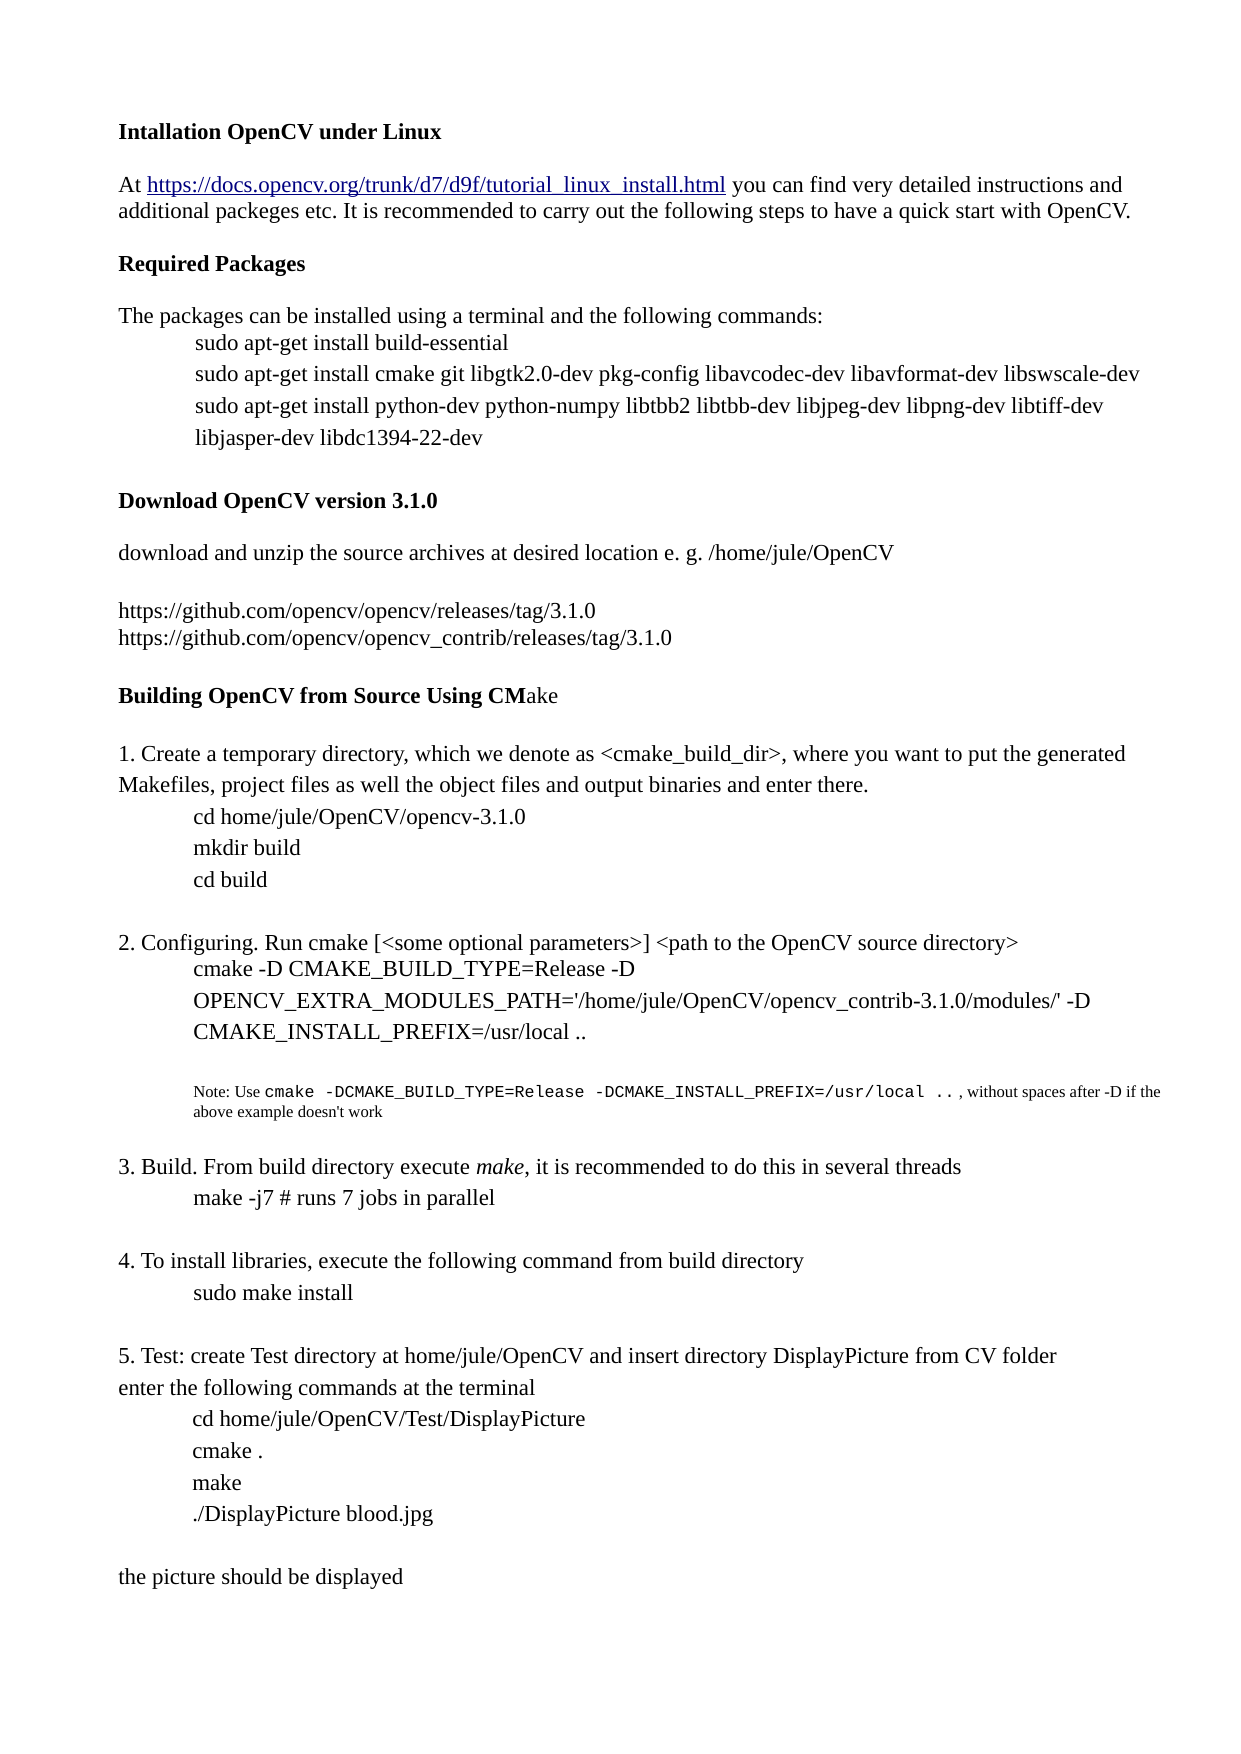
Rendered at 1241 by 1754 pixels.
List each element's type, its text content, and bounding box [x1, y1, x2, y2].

text https://github.com/opencv/opencv/releases/tag/3.1.0 [118, 597, 1170, 624]
text cmake . [118, 1437, 1170, 1463]
text The packages can be installed using a terminal and the following commands: [118, 303, 1170, 329]
text sudo apt-get install python-dev python-numpy libtbb2 libtbb-dev libjpeg-dev libpng-dev libtiff-dev libjasper-dev libdc1394-22-dev [195, 392, 1170, 450]
text Required Packages [118, 250, 1170, 276]
text ./DisplayPicture blood.jpg [118, 1500, 1170, 1526]
text cd home/jule/OpenCV/Test/DisplayPicture [118, 1405, 1170, 1432]
text 5. Test: create Test directory at home/jule/OpenCV and insert directory DisplayPicture from CV folder [118, 1342, 1170, 1369]
list sudo make install [156, 1279, 1170, 1306]
text make [118, 1468, 1170, 1495]
text At https://docs.opencv.org/trunk/d7/d9f/tutorial_linux_install.html you can find very detailed instructions and additional packeges etc. It is recommended to carry out the following steps to have a quick start with OpenCV. [118, 171, 1170, 223]
text 2. Configuring. Run cmake [<some optional parameters>] <path to the OpenCV source directory> [118, 929, 1170, 955]
text https://github.com/opencv/opencv_contrib/releases/tag/3.1.0 [118, 624, 1170, 650]
text sudo apt-get install cmake git libgtk2.0-dev pkg-config libavcodec-dev libavformat-dev libswscale-dev [195, 361, 1170, 387]
text Intallation OpenCV under Linux [118, 118, 1170, 144]
list cmake -D CMAKE_BUILD_TYPE=Release -D OPENCV_EXTRA_MODULES_PATH='/home/jule/OpenCV/opencv_contrib-3.1.0/modules/' -D CMAKE_INSTALL_PREFIX=/usr/local .. [156, 955, 1170, 1045]
text the picture should be displayed [118, 1563, 1170, 1589]
text sudo apt-get install build-essential [195, 329, 1170, 355]
list cd home/jule/OpenCV/opencv-3.1.0 [156, 803, 1170, 829]
text 4. To install libraries, execute the following command from build directory [118, 1248, 1170, 1274]
list cd build [156, 866, 1170, 892]
text Download OpenCV version 3.1.0 [118, 487, 1170, 513]
subtitle Note: Use cmake -DCMAKE_BUILD_TYPE=Release -DCMAKE_INSTALL_PREFIX=/usr/local .. , without spaces after -D if the above example doesn't work [156, 1082, 1170, 1121]
text download and unzip the source archives at desired location e. g. /home/jule/OpenCV [118, 539, 1170, 566]
list mkdir build [156, 834, 1170, 861]
text enter the following commands at the terminal [118, 1374, 1170, 1400]
text 1. Create a temporary directory, which we denote as <cmake_build_dir>, where you want to put the generated Makefiles, project files as well the object files and output binaries and enter there. [118, 739, 1170, 797]
list make -j7 # runs 7 jobs in parallel [156, 1184, 1170, 1211]
text Building OpenCV from Source Using CMake [118, 682, 1170, 708]
text 3. Build. From build directory execute make, it is recommended to do this in several threads [118, 1153, 1170, 1179]
